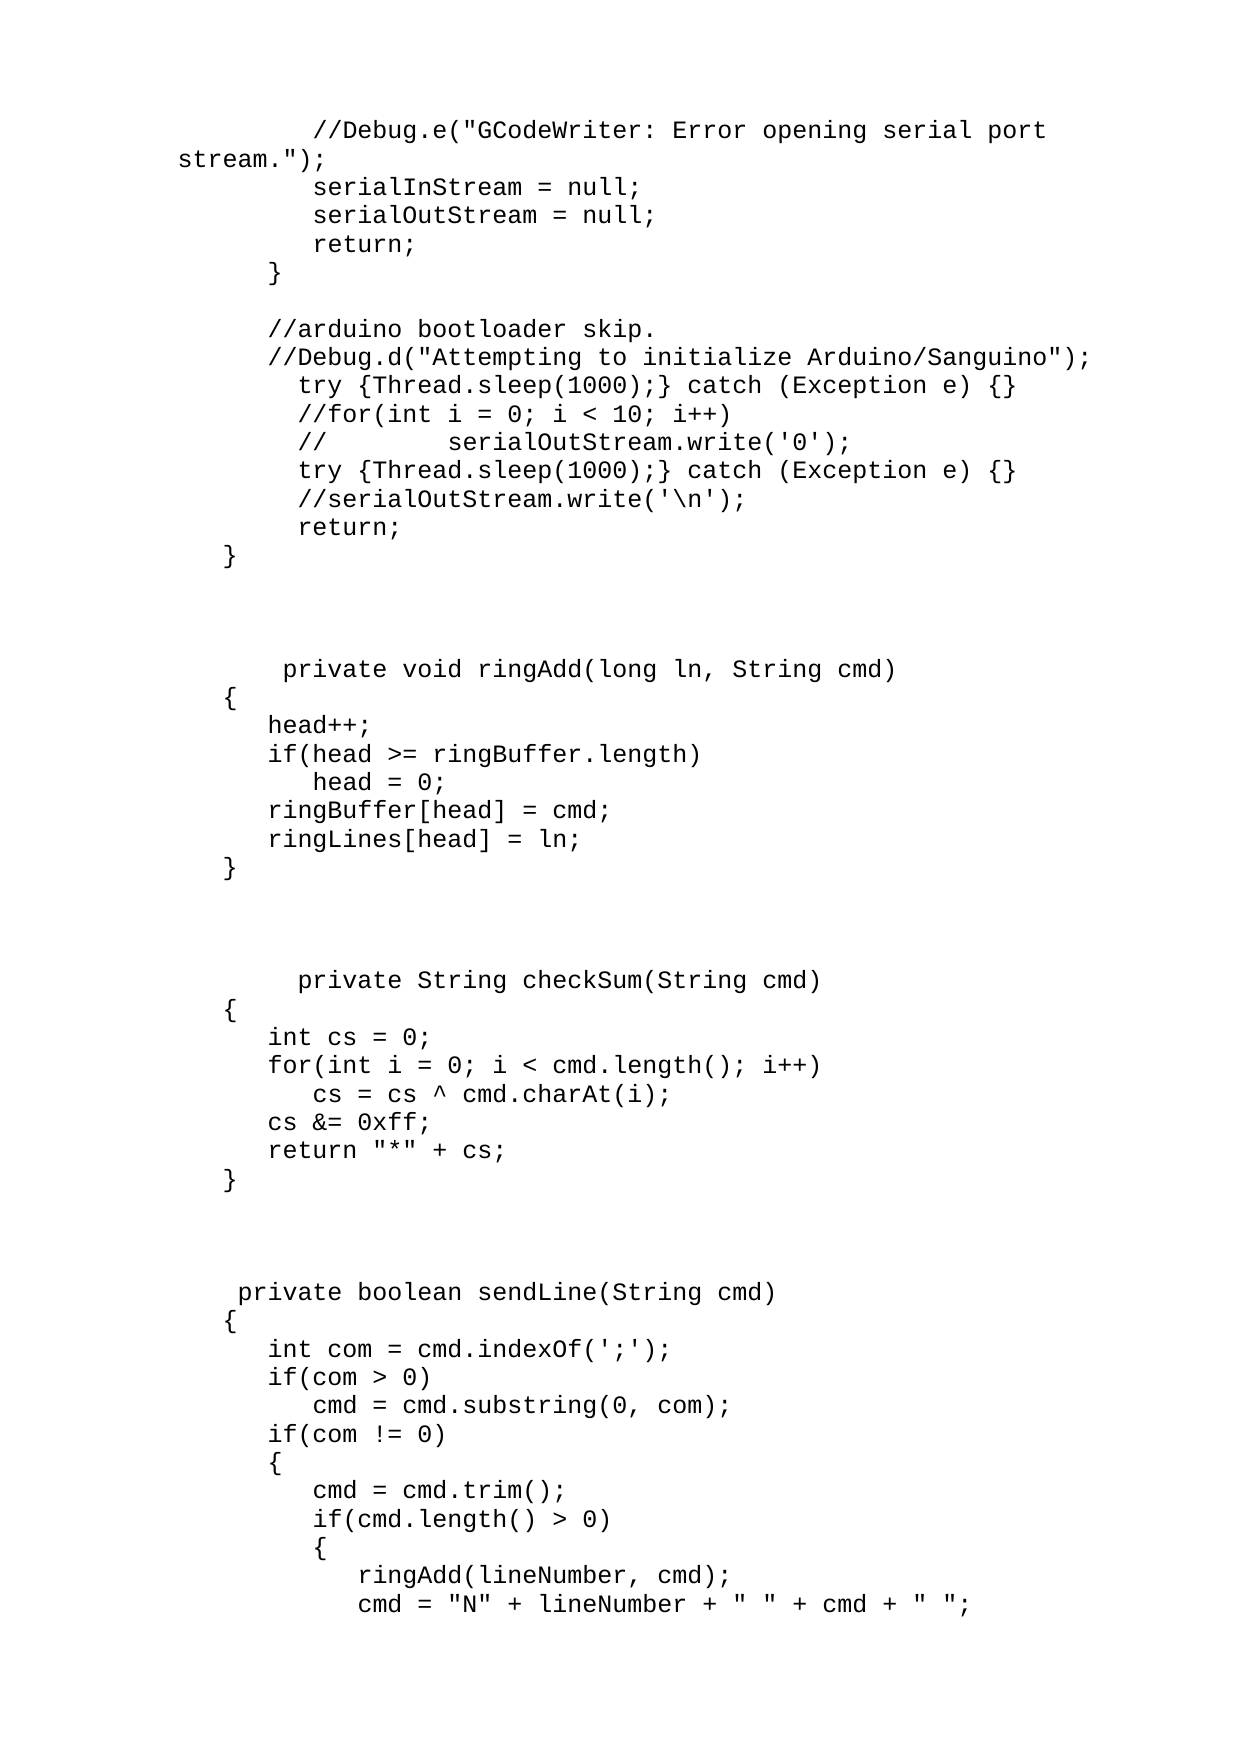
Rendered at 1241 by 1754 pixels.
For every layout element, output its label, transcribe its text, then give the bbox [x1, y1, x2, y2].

list //Debug.e("GCodeWriter: Error opening serial port stream."); serialInStream = null; serialOutStream = null; return; } //arduino bootloader skip. //Debug.d("Attempting to initialize Arduino/Sanguino"); try {Thread.sleep(1000);} catch (Exception e) {} //for(int i = 0; i < 10; i++) // serialOutStream.write('0'); try {Thread.sleep(1000);} catch (Exception e) {} //serialOutStream.write('\n'); return; } private void ringAdd(long ln, String cmd) { head++; if(head >= ringBuffer.length) head = 0; ringBuffer[head] = cmd; ringLines[head] = ln; } private String checkSum(String cmd) { int cs = 0; for(int i = 0; i < cmd.length(); i++) cs = cs ^ cmd.charAt(i); cs &= 0xff; return "*" + cs; } private boolean sendLine(String cmd) { int com = cmd.indexOf(';'); if(com > 0) cmd = cmd.substring(0, com); if(com != 0) { cmd = cmd.trim(); if(cmd.length() > 0) { ringAdd(lineNumber, cmd); cmd = "N" + lineNumber + " " + cmd + " "; [177, 118, 1122, 1620]
